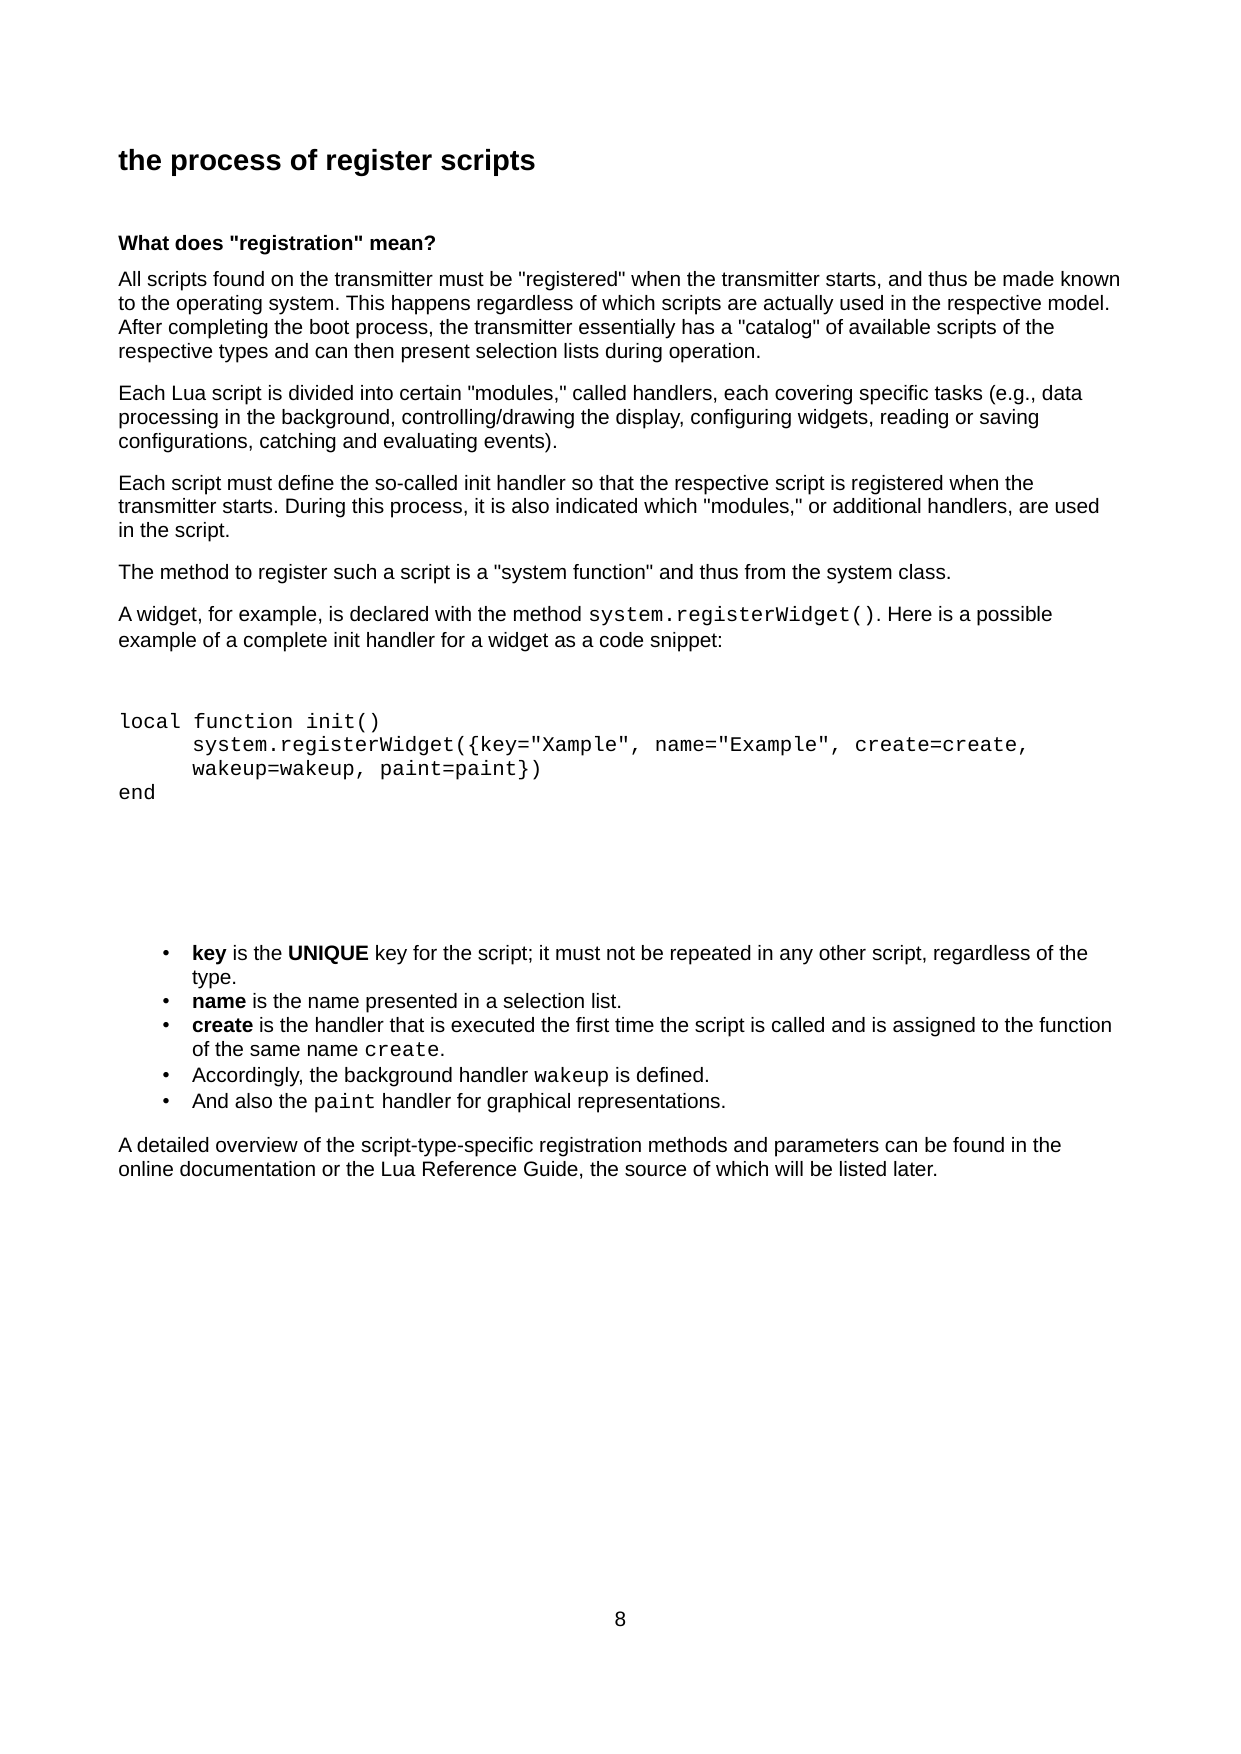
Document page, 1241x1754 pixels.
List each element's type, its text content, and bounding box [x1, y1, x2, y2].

subtitle the process of register scripts [118, 143, 1122, 177]
list key is the UNIQUE key for the script; it must not be repeated in any other script, regardless of the type. [162, 941, 1122, 989]
list And also the paint handler for graphical representations. [162, 1089, 1122, 1115]
text system.registerWidget({key="Xample", name="Example", create=create, wakeup=wakeup, paint=paint}) [118, 734, 1122, 782]
text local function init() [118, 711, 1122, 734]
text The method to register such a script is a "system function" and thus from the system class. [118, 560, 1122, 584]
text All scripts found on the transmitter must be "registered" when the transmitter starts, and thus be made known to the operating system. This happens regardless of which scripts are actually used in the respective model. After completing the boot process, the transmitter essentially has a "catalog" of available scripts of the respective types and can then present selection lists during operation. [118, 267, 1122, 363]
text A detailed overview of the script-type-specific registration methods and parameters can be found in the online documentation or the Lua Reference Guide, the source of which will be listed later. [118, 1132, 1122, 1180]
text end [118, 782, 1122, 805]
list Accordingly, the background handler wakeup is defined. [162, 1063, 1122, 1089]
text A widget, for example, is declared with the method system.registerWidget(). Here is a possible example of a complete init handler for a widget as a code snippet: [118, 602, 1122, 651]
text What does "registration" mean? [118, 231, 1122, 255]
list create is the handler that is executed the first time the script is called and is assigned to the function of the same name create. [162, 1013, 1122, 1063]
text Each Lua script is divided into certain "modules," called handlers, each covering specific tasks (e.g., data processing in the background, controlling/drawing the display, configuring widgets, reading or saving configurations, catching and evaluating events). [118, 381, 1122, 453]
text Each script must define the so-called init handler so that the respective script is registered when the transmitter starts. During this process, it is also indicated which "modules," or additional handlers, are used in the script. [118, 470, 1122, 542]
list name is the name presented in a selection list. [162, 989, 1122, 1013]
